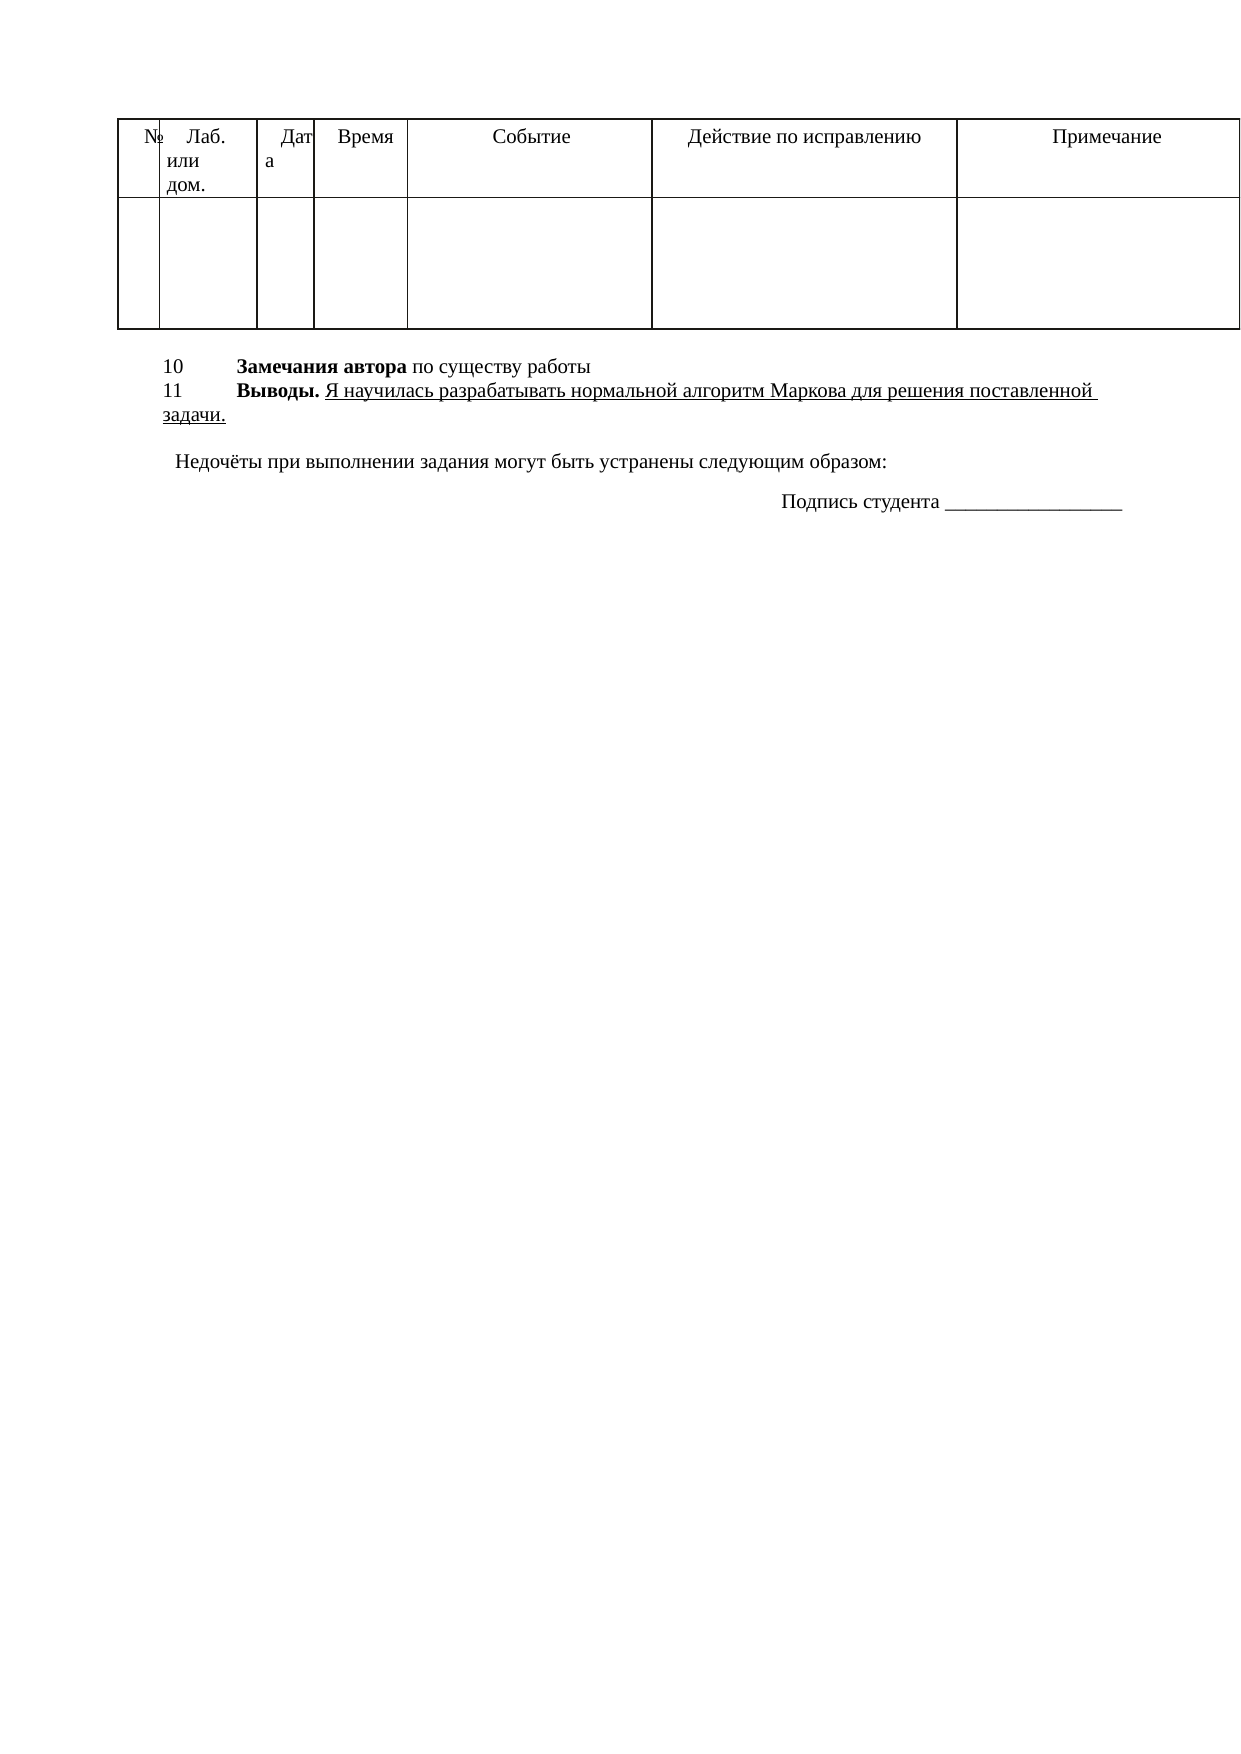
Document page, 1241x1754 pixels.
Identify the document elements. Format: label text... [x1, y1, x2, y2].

table_header Примечание [958, 120, 1239, 196]
table_header Событие [408, 120, 651, 196]
table_cell [258, 198, 313, 328]
table_cell [958, 198, 1239, 328]
table_cell [408, 198, 651, 328]
list Замечания автора по существу работы [162, 354, 1122, 378]
list Выводы. Я научилась разрабатывать нормальной алгоритм Маркова для решения поставленной задачи. [162, 378, 1122, 426]
list Недочёты при выполнении задания могут быть устранены следующим образом: [175, 451, 1097, 473]
table_header Время [315, 120, 407, 196]
table_cell [653, 198, 956, 328]
table_header Действие по исправлению [653, 120, 956, 196]
text Подпись студента _________________ [118, 489, 1122, 513]
table_cell [119, 198, 159, 328]
table_header Лаб. или дом. [160, 120, 256, 196]
table_cell [315, 198, 407, 328]
table_header № [119, 120, 159, 196]
table_cell [160, 198, 256, 328]
table_header Дата [258, 120, 313, 196]
